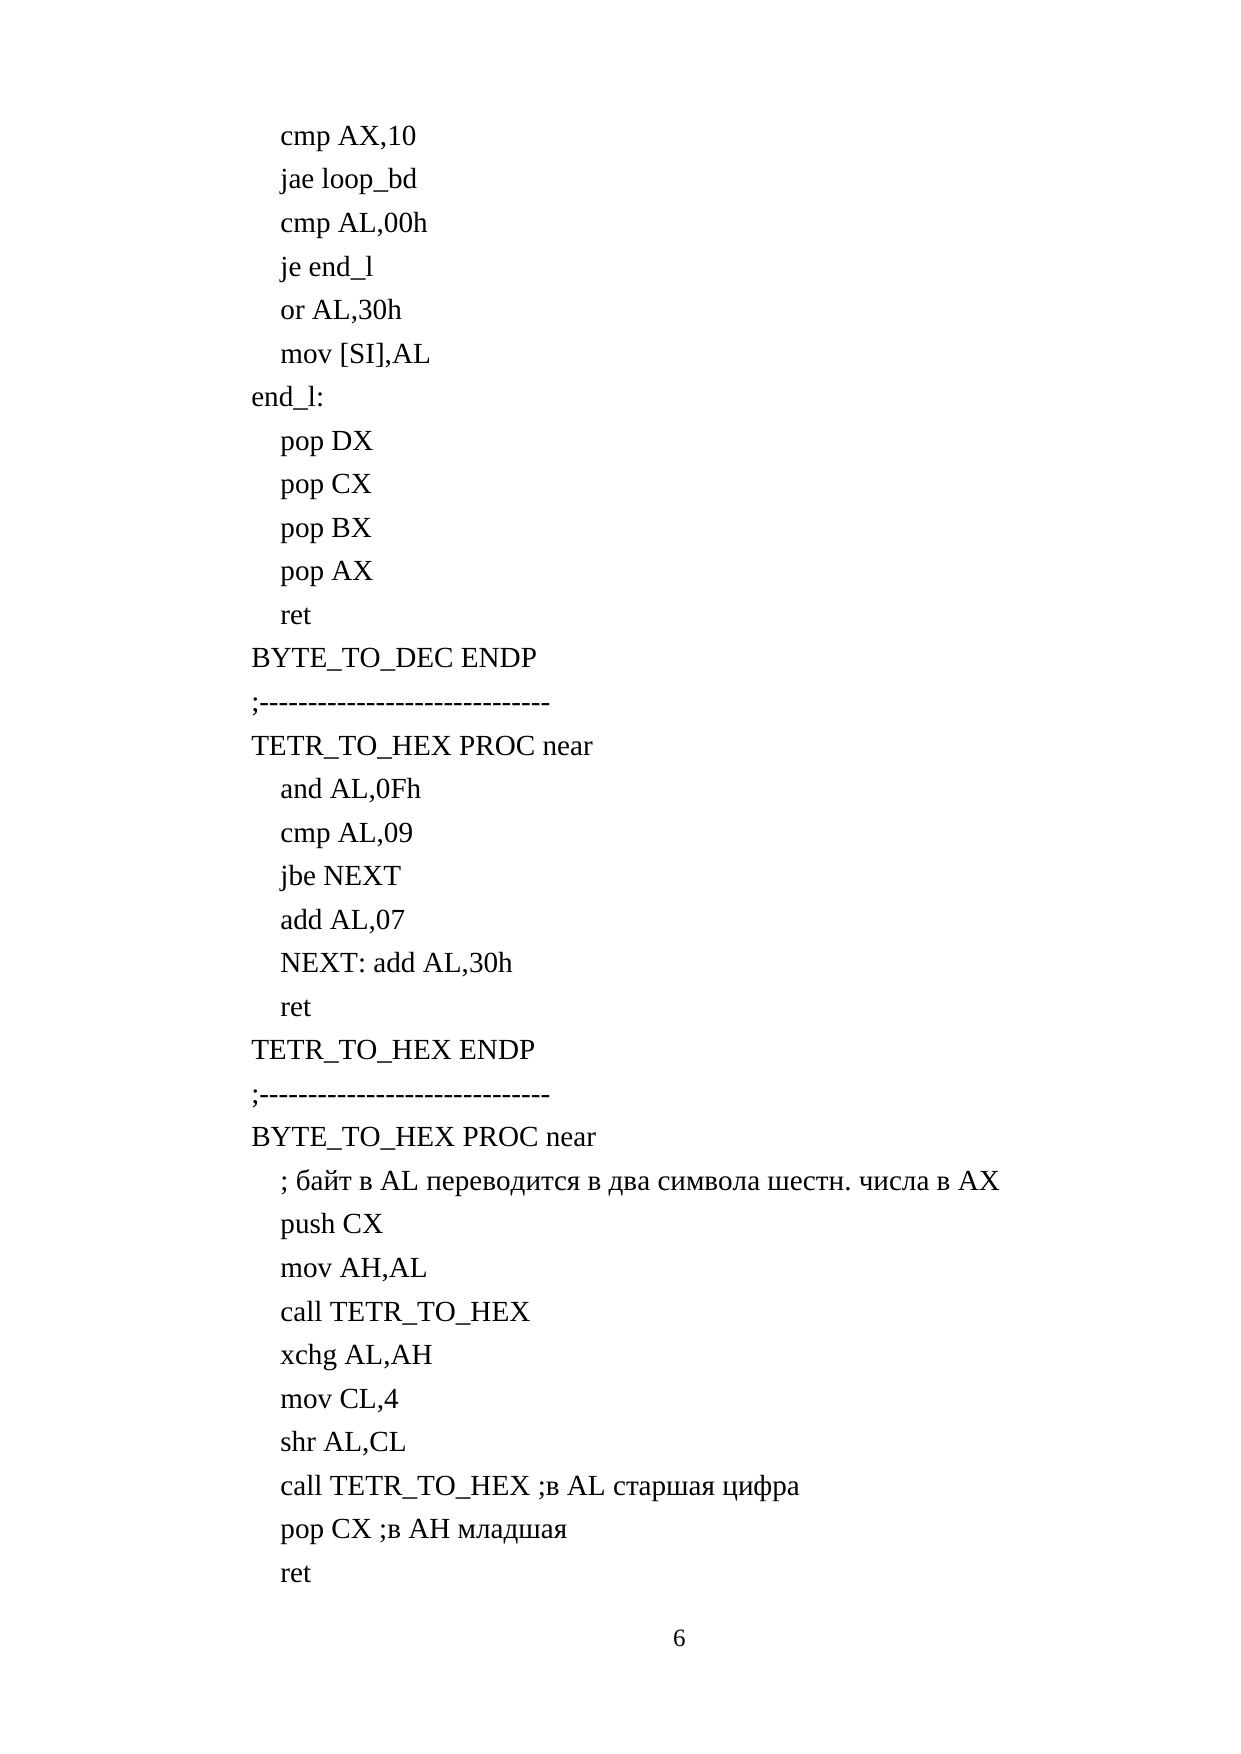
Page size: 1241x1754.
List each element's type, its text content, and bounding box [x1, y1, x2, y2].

text ;------------------------------ [177, 684, 1181, 718]
text and AL,0Fh [177, 771, 1181, 805]
text call TETR_TO_HEX ;в AL старшая цифра [177, 1468, 1181, 1501]
text BYTE_TO_DEC ENDP [177, 641, 1181, 674]
text ; байт в AL переводится в два символа шестн. числа в AX [177, 1163, 1181, 1197]
text pop CX [177, 466, 1181, 500]
text mov AH,AL [177, 1250, 1181, 1284]
text or AL,30h [177, 292, 1181, 326]
text cmp AL,00h [177, 205, 1181, 239]
text je end_l [177, 249, 1181, 282]
text mov [SI],AL [177, 336, 1181, 369]
text xchg AL,AH [177, 1337, 1181, 1371]
text TETR_TO_HEX ENDP [177, 1032, 1181, 1066]
text ret [177, 597, 1181, 631]
text end_l: [177, 379, 1181, 413]
text pop CX ;в AH младшая [177, 1511, 1181, 1545]
text push CX [177, 1207, 1181, 1240]
text ret [177, 1555, 1181, 1588]
text call TETR_TO_HEX [177, 1294, 1181, 1327]
text ret [177, 989, 1181, 1022]
text pop AX [177, 553, 1181, 587]
text mov CL,4 [177, 1381, 1181, 1414]
text pop DX [177, 423, 1181, 456]
text cmp AX,10 [177, 118, 1181, 152]
text NEXT: add AL,30h [177, 945, 1181, 979]
text cmp AL,09 [177, 815, 1181, 848]
text jbe NEXT [177, 858, 1181, 892]
text add AL,07 [177, 902, 1181, 935]
text BYTE_TO_HEX PROC near [177, 1119, 1181, 1153]
text TETR_TO_HEX PROC near [177, 728, 1181, 761]
text jae loop_bd [177, 162, 1181, 195]
text pop BX [177, 510, 1181, 543]
text shr AL,CL [177, 1424, 1181, 1458]
text ;------------------------------ [177, 1076, 1181, 1109]
